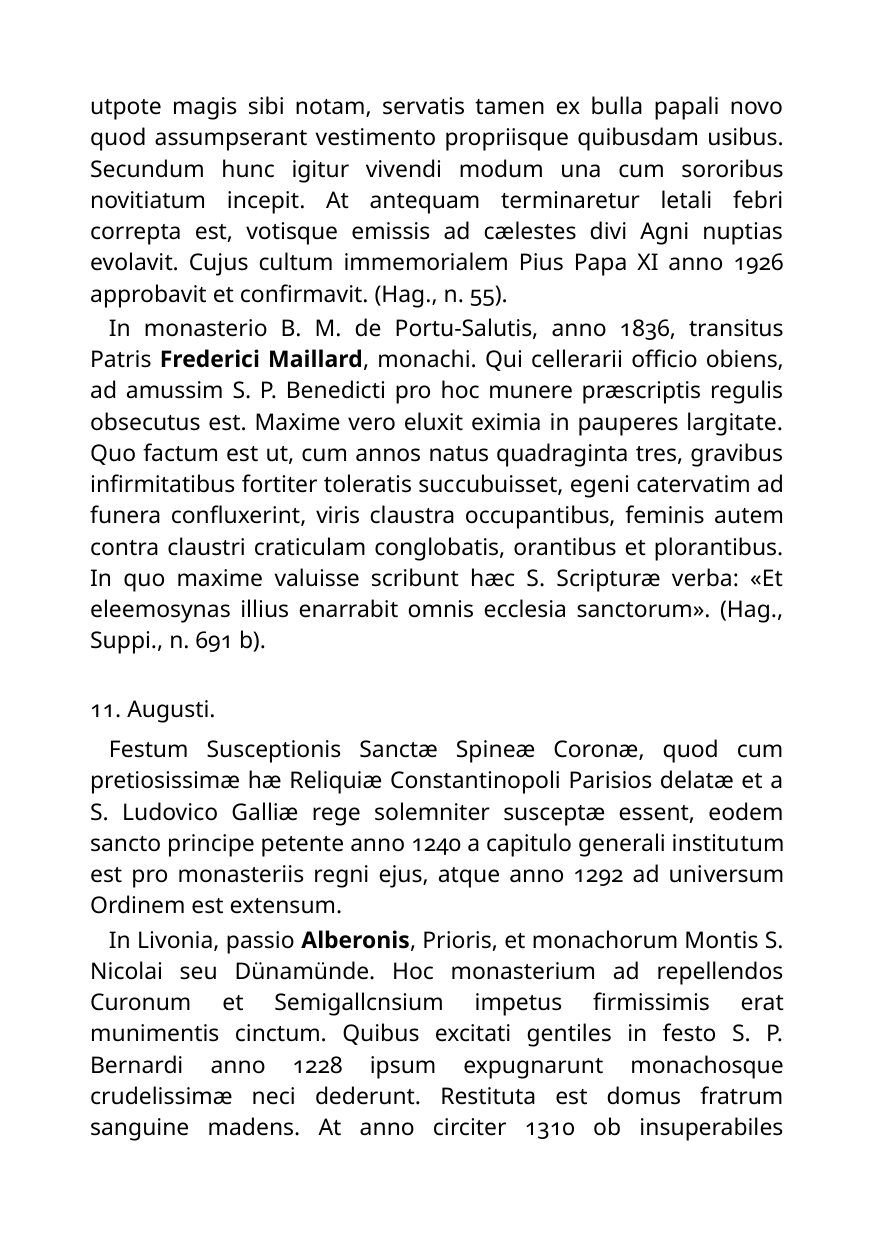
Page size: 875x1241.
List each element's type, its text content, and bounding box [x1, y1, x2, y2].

text In monasterio B. M. de Portu-Salutis, anno 1836, transitus Patris Frederici Maillard, monachi. Qui cellerarii officio obiens, ad amussim S. P. Benedicti pro hoc munere præscriptis regulis obsecutus est. Maxime vero eluxit eximia in pauperes largitate. Quo factum est ut, cum annos natus quadraginta tres, gravibus infirmitatibus fortiter toleratis suc­cubuisset, egeni catervatim ad funera confluxerint, viris clau­stra occupantibus, feminis autem contra claustri craticulam conglobatis, orantibus et plorantibus. In quo maxime valuisse scribunt hæc S. Scripturæ verba: «Et eleemosynas illius enarrabit omnis ecclesia sanctorum». (Hag., Suppi., n. 691 b). [90, 312, 784, 656]
text 11. Augusti. [90, 693, 784, 724]
text In Livonia, passio Alberonis, Prioris, et monachorum Montis S. Nicolai seu Dünamünde. Hoc monasterium ad repellendos Curonum et Semigallcnsium impetus firmissimis erat munimentis cinctum. Quibus excitati gentiles in festo S. P. Bernardi anno 1228 ipsum expugnarunt monachosque crudelissimæ neci dederunt. Restituta est domus fratrum sanguine madens. At anno circiter 1310 ob insuperabiles [90, 923, 784, 1142]
text Festum Susceptionis Sanctæ Spineæ Coronæ, quod cum pretiosissimæ hæ Reliquiæ Constantinopoli Parisios delatæ et a S. Ludovico Galliæ rege solemniter susceptæ essent, eodem sancto principe petente anno 1240 a capitulo generali institu­tum est pro monasteriis regni ejus, atque anno 1292 ad uni­versum Ordinem est extensum. [90, 733, 784, 921]
text utpote magis sibi notam, servatis tamen ex bulla papali novo quod assumpserant vesti­mento propriisque quibusdam usibus. Secundum hunc igitur vivendi modum una cum sororibus novitiatum incepit. At antequam terminaretur letali febri correpta est, votisque emissis ad cælestes divi Agni nuptias evolavit. Cujus cultum immemorialem Pius Papa XI anno 1926 approbavit et con­firmavit. (Hag., n. 55). [90, 90, 784, 309]
